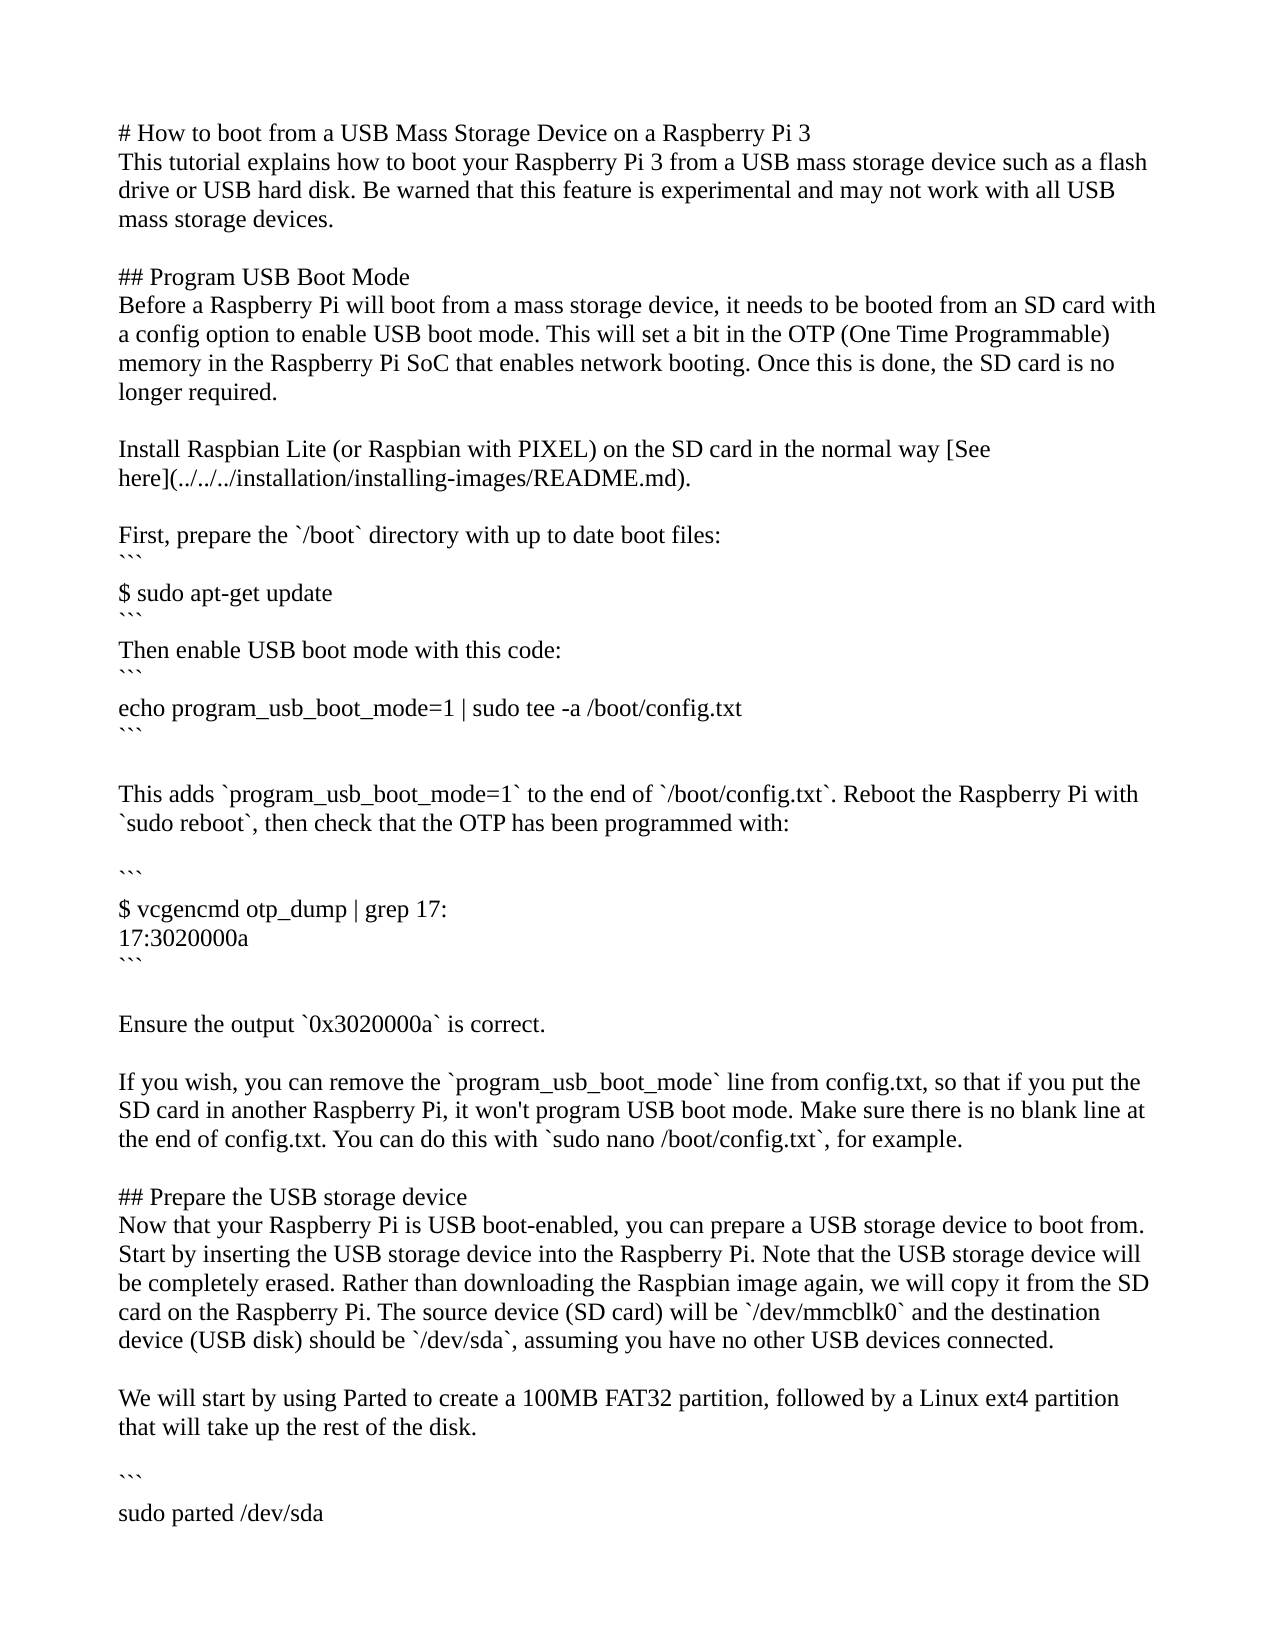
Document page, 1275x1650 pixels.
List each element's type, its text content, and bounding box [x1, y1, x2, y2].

text ``` [118, 952, 1157, 981]
text ``` [118, 1469, 1157, 1498]
text $ vcgencmd otp_dump | grep 17: [118, 894, 1157, 923]
text Then enable USB boot mode with this code: [118, 636, 1157, 664]
text sudo parted /dev/sda [118, 1498, 1157, 1527]
text ## Program USB Boot Mode [118, 262, 1157, 291]
text This adds `program_usb_boot_mode=1` to the end of `/boot/config.txt`. Reboot the Raspberry Pi with `sudo reboot`, then check that the OTP has been programmed with: [118, 779, 1157, 837]
text ``` [118, 664, 1157, 693]
text # How to boot from a USB Mass Storage Device on a Raspberry Pi 3 [118, 118, 1157, 147]
text Ensure the output `0x3020000a` is correct. [118, 1009, 1157, 1038]
text Before a Raspberry Pi will boot from a mass storage device, it needs to be booted from an SD card with a config option to enable USB boot mode. This will set a bit in the OTP (One Time Programmable) memory in the Raspberry Pi SoC that enables network booting. Once this is done, the SD card is no longer required. [118, 291, 1157, 406]
text echo program_usb_boot_mode=1 | sudo tee -a /boot/config.txt [118, 693, 1157, 722]
text We will start by using Parted to create a 100MB FAT32 partition, followed by a Linux ext4 partition that will take up the rest of the disk. [118, 1383, 1157, 1441]
text Now that your Raspberry Pi is USB boot-enabled, you can prepare a USB storage device to boot from. Start by inserting the USB storage device into the Raspberry Pi. Note that the USB storage device will be completely erased. Rather than downloading the Raspbian image again, we will copy it from the SD card on the Raspberry Pi. The source device (SD card) will be `/dev/mmcblk0` and the destination device (USB disk) should be `/dev/sda`, assuming you have no other USB devices connected. [118, 1211, 1157, 1354]
text This tutorial explains how to boot your Raspberry Pi 3 from a USB mass storage device such as a flash drive or USB hard disk. Be warned that this feature is experimental and may not work with all USB mass storage devices. [118, 147, 1157, 233]
text ## Prepare the USB storage device [118, 1182, 1157, 1211]
text 17:3020000a [118, 923, 1157, 952]
text If you wish, you can remove the `program_usb_boot_mode` line from config.txt, so that if you put the SD card in another Raspberry Pi, it won't program USB boot mode. Make sure there is no blank line at the end of config.txt. You can do this with `sudo nano /boot/config.txt`, for example. [118, 1067, 1157, 1153]
text $ sudo apt-get update [118, 578, 1157, 607]
text ``` [118, 866, 1157, 894]
text ``` [118, 722, 1157, 751]
text Install Raspbian Lite (or Raspbian with PIXEL) on the SD card in the normal way [See here](../../../installation/installing-images/README.md). [118, 434, 1157, 492]
text First, prepare the `/boot` directory with up to date boot files: [118, 521, 1157, 549]
text ``` [118, 607, 1157, 636]
text ``` [118, 549, 1157, 578]
